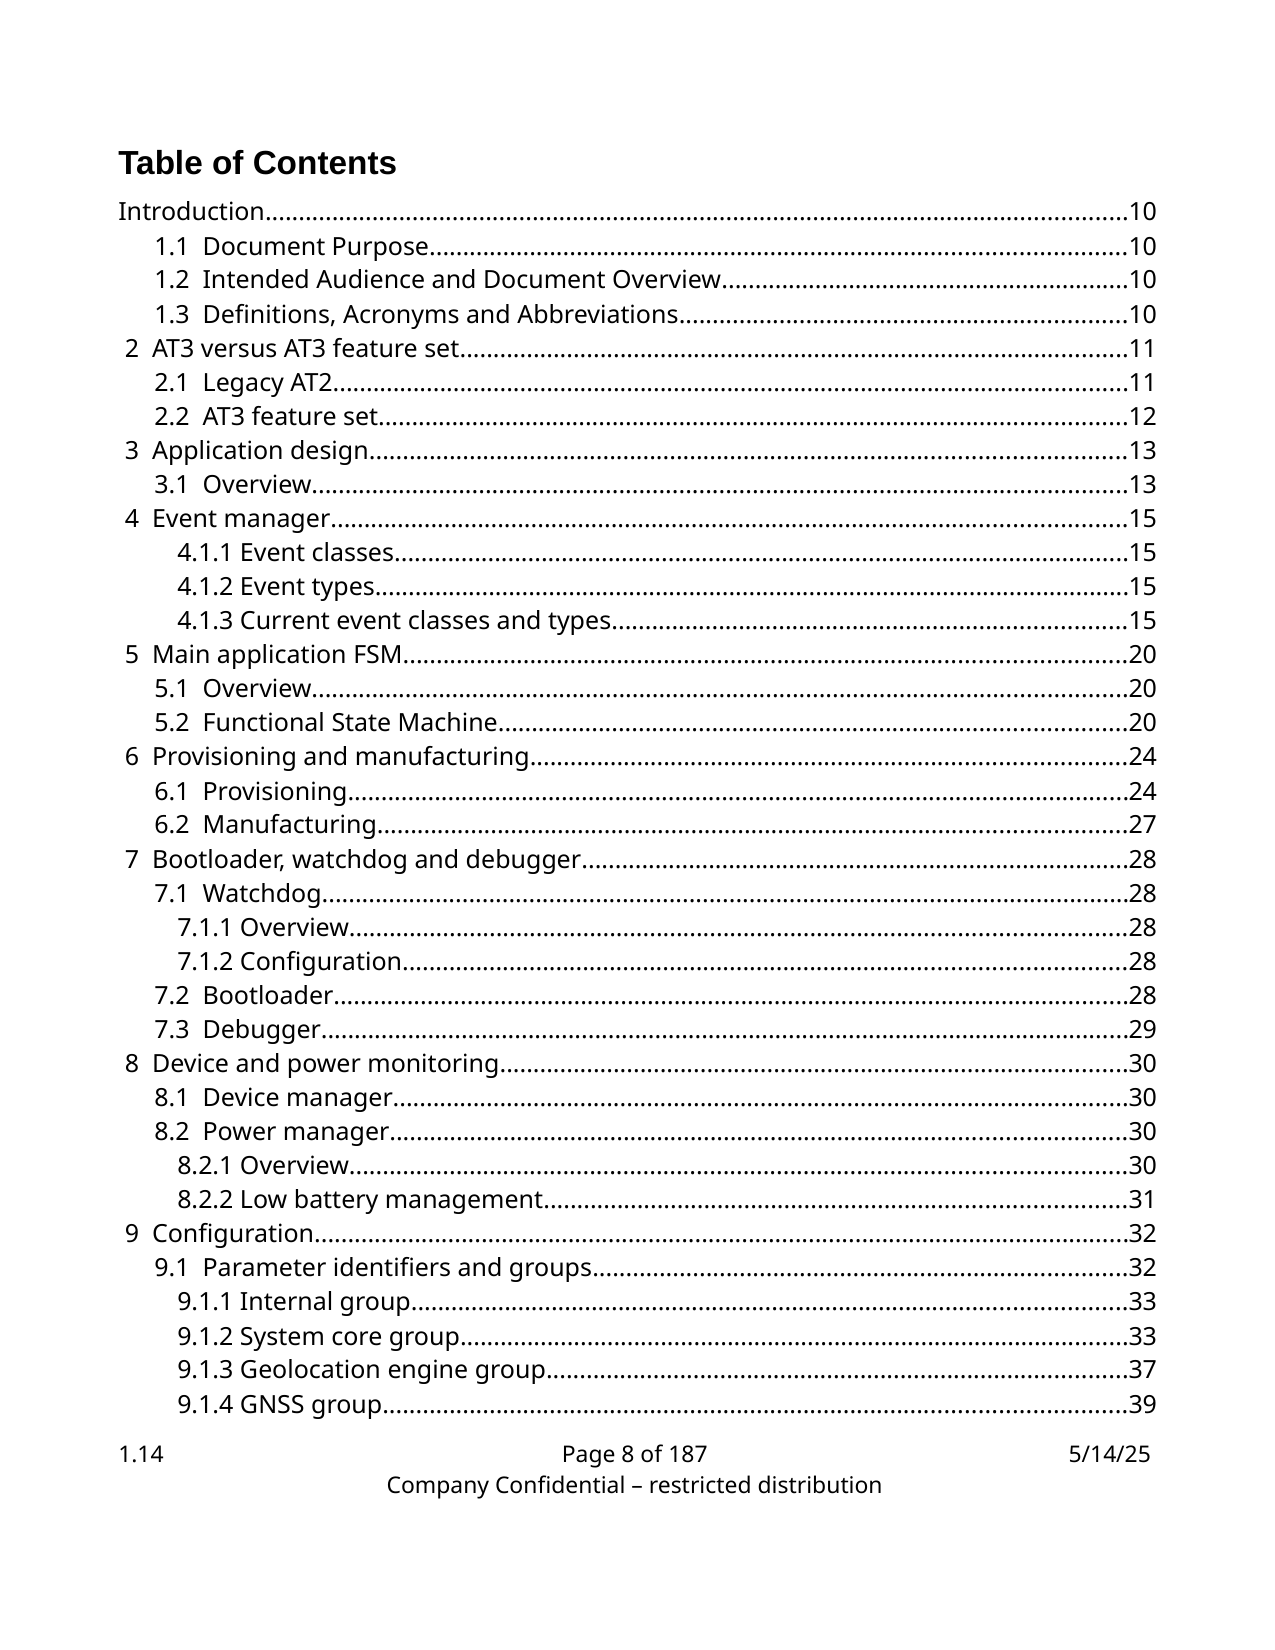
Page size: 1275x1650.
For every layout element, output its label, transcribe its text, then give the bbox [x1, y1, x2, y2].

text 2 AT3 versus AT3 feature set 11 [118, 330, 1157, 364]
text 7.1 Watchdog 28 [148, 875, 1157, 909]
text 4.1.2 Event types 15 [177, 569, 1157, 603]
text 7.3 Debugger 29 [148, 1012, 1157, 1046]
text 8.2.1 Overview 30 [177, 1148, 1157, 1182]
text 1.3 Definitions, Acronyms and Abbreviations 10 [148, 296, 1157, 330]
text 6 Provisioning and manufacturing 24 [118, 739, 1157, 773]
text 9 Configuration 32 [118, 1216, 1157, 1250]
text 9.1.4 GNSS group 39 [177, 1386, 1157, 1420]
text 5.1 Overview 20 [148, 671, 1157, 705]
text 7 Bootloader, watchdog and debugger 28 [118, 841, 1157, 875]
text 6.2 Manufacturing 27 [148, 807, 1157, 841]
text 5.2 Functional State Machine 20 [148, 705, 1157, 739]
text 8.2 Power manager 30 [148, 1114, 1157, 1148]
text Introduction 10 [118, 194, 1157, 228]
text 2.1 Legacy AT2 11 [148, 364, 1157, 398]
text 7.2 Bootloader 28 [148, 977, 1157, 1012]
subtitle Table of Contents [118, 143, 1157, 182]
text 7.1.1 Overview 28 [177, 909, 1157, 943]
text 2.2 AT3 feature set 12 [148, 398, 1157, 432]
text 4.1.3 Current event classes and types 15 [177, 603, 1157, 637]
text 9.1 Parameter identifiers and groups 32 [148, 1250, 1157, 1284]
text 3 Application design 13 [118, 432, 1157, 467]
text 4 Event manager 15 [118, 501, 1157, 535]
text 1.1 Document Purpose 10 [148, 228, 1157, 262]
text 7.1.2 Configuration 28 [177, 943, 1157, 977]
text 8.2.2 Low battery management 31 [177, 1182, 1157, 1216]
text 5 Main application FSM 20 [118, 637, 1157, 671]
text 9.1.1 Internal group 33 [177, 1284, 1157, 1318]
text 3.1 Overview 13 [148, 467, 1157, 501]
text 1.2 Intended Audience and Document Overview 10 [148, 262, 1157, 296]
text 4.1.1 Event classes 15 [177, 535, 1157, 569]
text 6.1 Provisioning 24 [148, 773, 1157, 807]
text 9.1.2 System core group 33 [177, 1318, 1157, 1352]
text 8.1 Device manager 30 [148, 1080, 1157, 1114]
text 8 Device and power monitoring 30 [118, 1046, 1157, 1080]
text 9.1.3 Geolocation engine group 37 [177, 1352, 1157, 1386]
